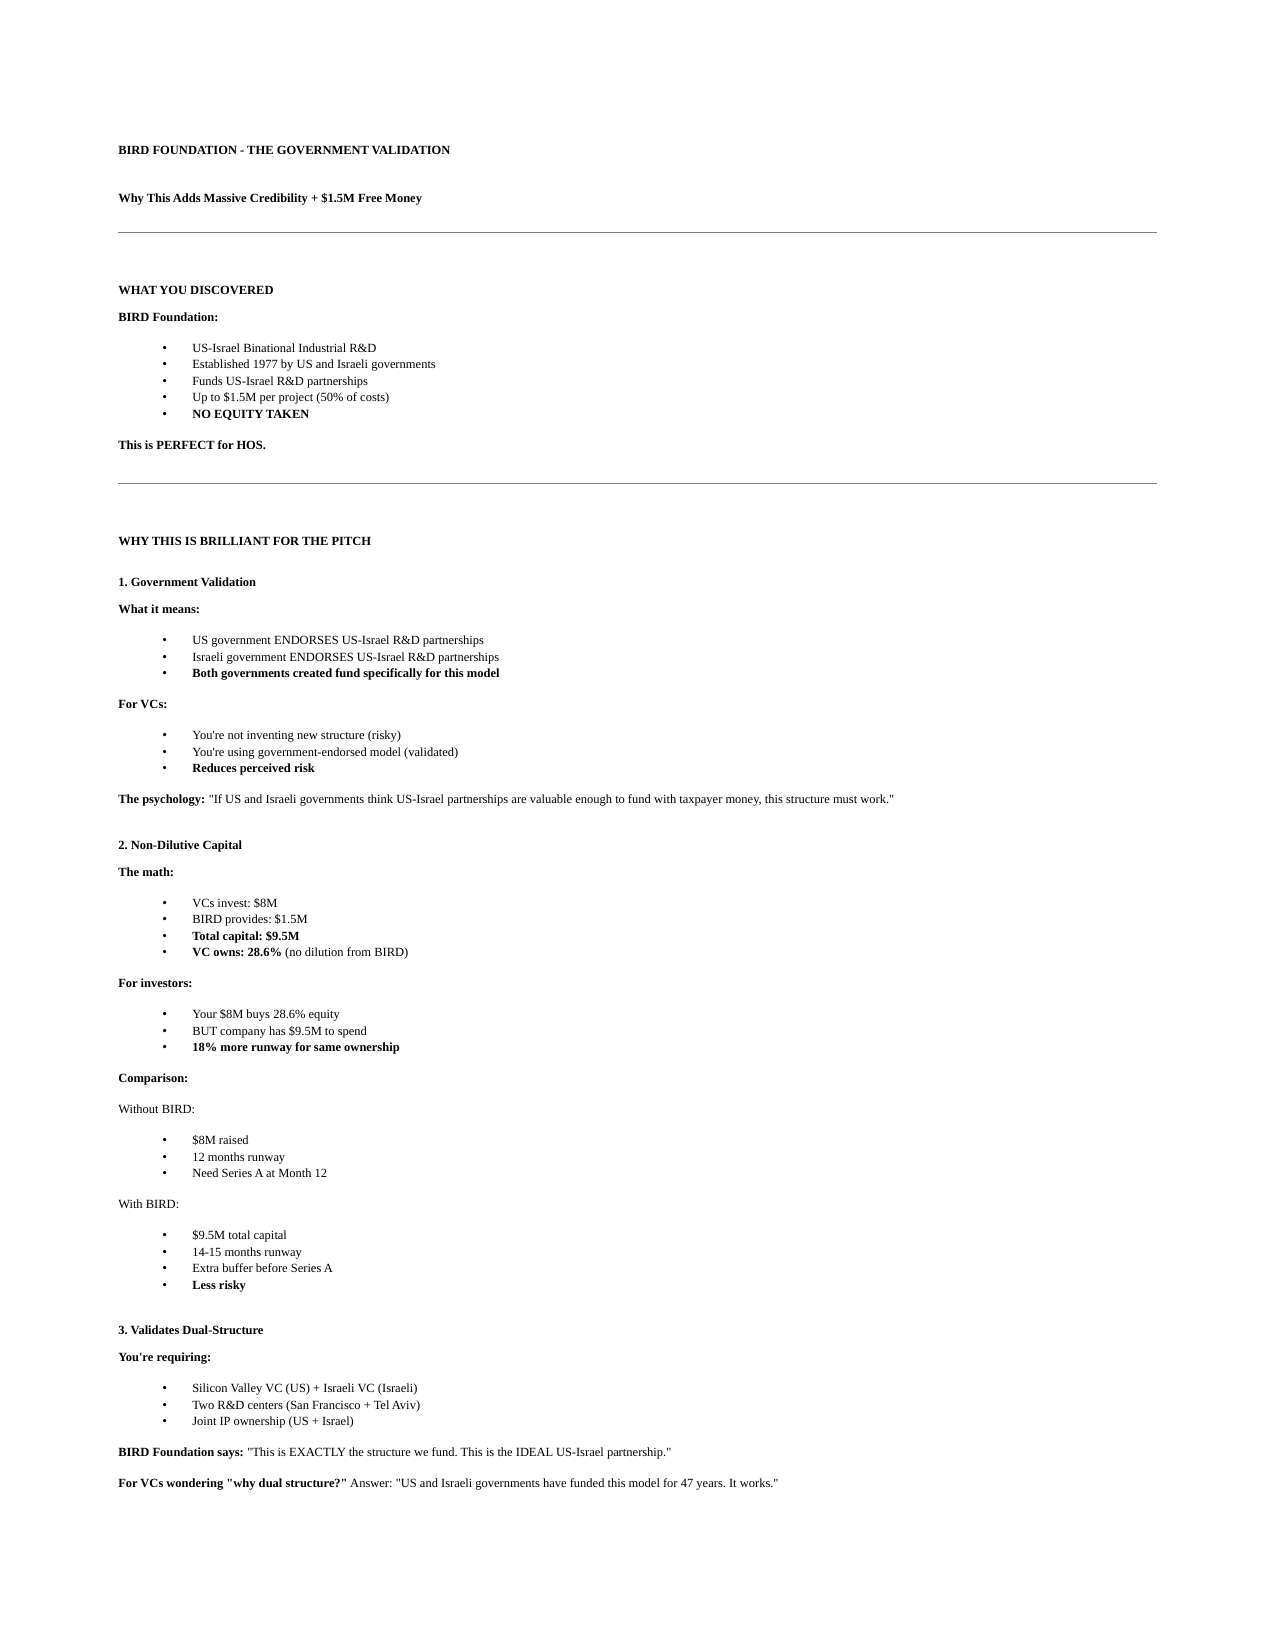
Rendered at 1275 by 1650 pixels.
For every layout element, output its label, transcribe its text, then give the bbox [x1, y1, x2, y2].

list You're using government-endorsed model (validated) [162, 744, 1157, 759]
list BUT company has $9.5M to spend [162, 1023, 1157, 1038]
list Established 1977 by US and Israeli governments [162, 357, 1157, 372]
list VC owns: 28.6% (no dilution from BIRD) [162, 945, 1157, 959]
text This is PERFECT for HOS. [118, 438, 1157, 452]
list Your $8M buys 28.6% equity [162, 1007, 1157, 1021]
subtitle WHY THIS IS BRILLIANT FOR THE PITCH [118, 534, 1157, 548]
subtitle 2. Non-Dilutive Capital [118, 838, 1157, 852]
list Less risky [162, 1277, 1157, 1292]
list US-Israel Binational Industrial R&D [162, 341, 1157, 355]
list 12 months runway [162, 1149, 1157, 1164]
list Funds US-Israel R&D partnerships [162, 374, 1157, 388]
text For VCs wondering "why dual structure?" Answer: "US and Israeli governments have funded this model for 47 years. It works." [118, 1476, 1157, 1490]
text What it means: [118, 602, 1157, 616]
list Reduces perceived risk [162, 761, 1157, 775]
list NO EQUITY TAKEN [162, 407, 1157, 421]
list Need Series A at Month 12 [162, 1166, 1157, 1180]
list Silicon Valley VC (US) + Israeli VC (Israeli) [162, 1381, 1157, 1395]
list Up to $1.5M per project (50% of costs) [162, 390, 1157, 404]
list Two R&D centers (San Francisco + Tel Aviv) [162, 1397, 1157, 1412]
list Extra buffer before Series A [162, 1261, 1157, 1275]
text With BIRD: [118, 1197, 1157, 1211]
list $8M raised [162, 1133, 1157, 1147]
subtitle Why This Adds Massive Credibility + $1.5M Free Money [118, 191, 1157, 205]
text Comparison: [118, 1071, 1157, 1085]
list Joint IP ownership (US + Israel) [162, 1414, 1157, 1428]
list 14-15 months runway [162, 1244, 1157, 1259]
text BIRD Foundation says: "This is EXACTLY the structure we fund. This is the IDEAL US-Israel partnership." [118, 1445, 1157, 1459]
list You're not inventing new structure (risky) [162, 728, 1157, 742]
text BIRD Foundation: [118, 310, 1157, 324]
list Israeli government ENDORSES US-Israel R&D partnerships [162, 649, 1157, 664]
list 18% more runway for same ownership [162, 1040, 1157, 1054]
subtitle BIRD FOUNDATION - THE GOVERNMENT VALIDATION [118, 143, 1157, 157]
text You're requiring: [118, 1350, 1157, 1364]
list BIRD provides: $1.5M [162, 912, 1157, 926]
list VCs invest: $8M [162, 896, 1157, 910]
text Without BIRD: [118, 1102, 1157, 1116]
subtitle 1. Government Validation [118, 575, 1157, 589]
text For VCs: [118, 697, 1157, 711]
subtitle WHAT YOU DISCOVERED [118, 283, 1157, 297]
text For investors: [118, 976, 1157, 990]
text The psychology: "If US and Israeli governments think US-Israel partnerships are valuable enough to fund with taxpayer money, this structure must work." [118, 792, 1157, 806]
list Total capital: $9.5M [162, 928, 1157, 943]
list US government ENDORSES US-Israel R&D partnerships [162, 633, 1157, 647]
list $9.5M total capital [162, 1228, 1157, 1242]
list Both governments created fund specifically for this model [162, 666, 1157, 680]
text The math: [118, 864, 1157, 879]
subtitle 3. Validates Dual-Structure [118, 1323, 1157, 1337]
